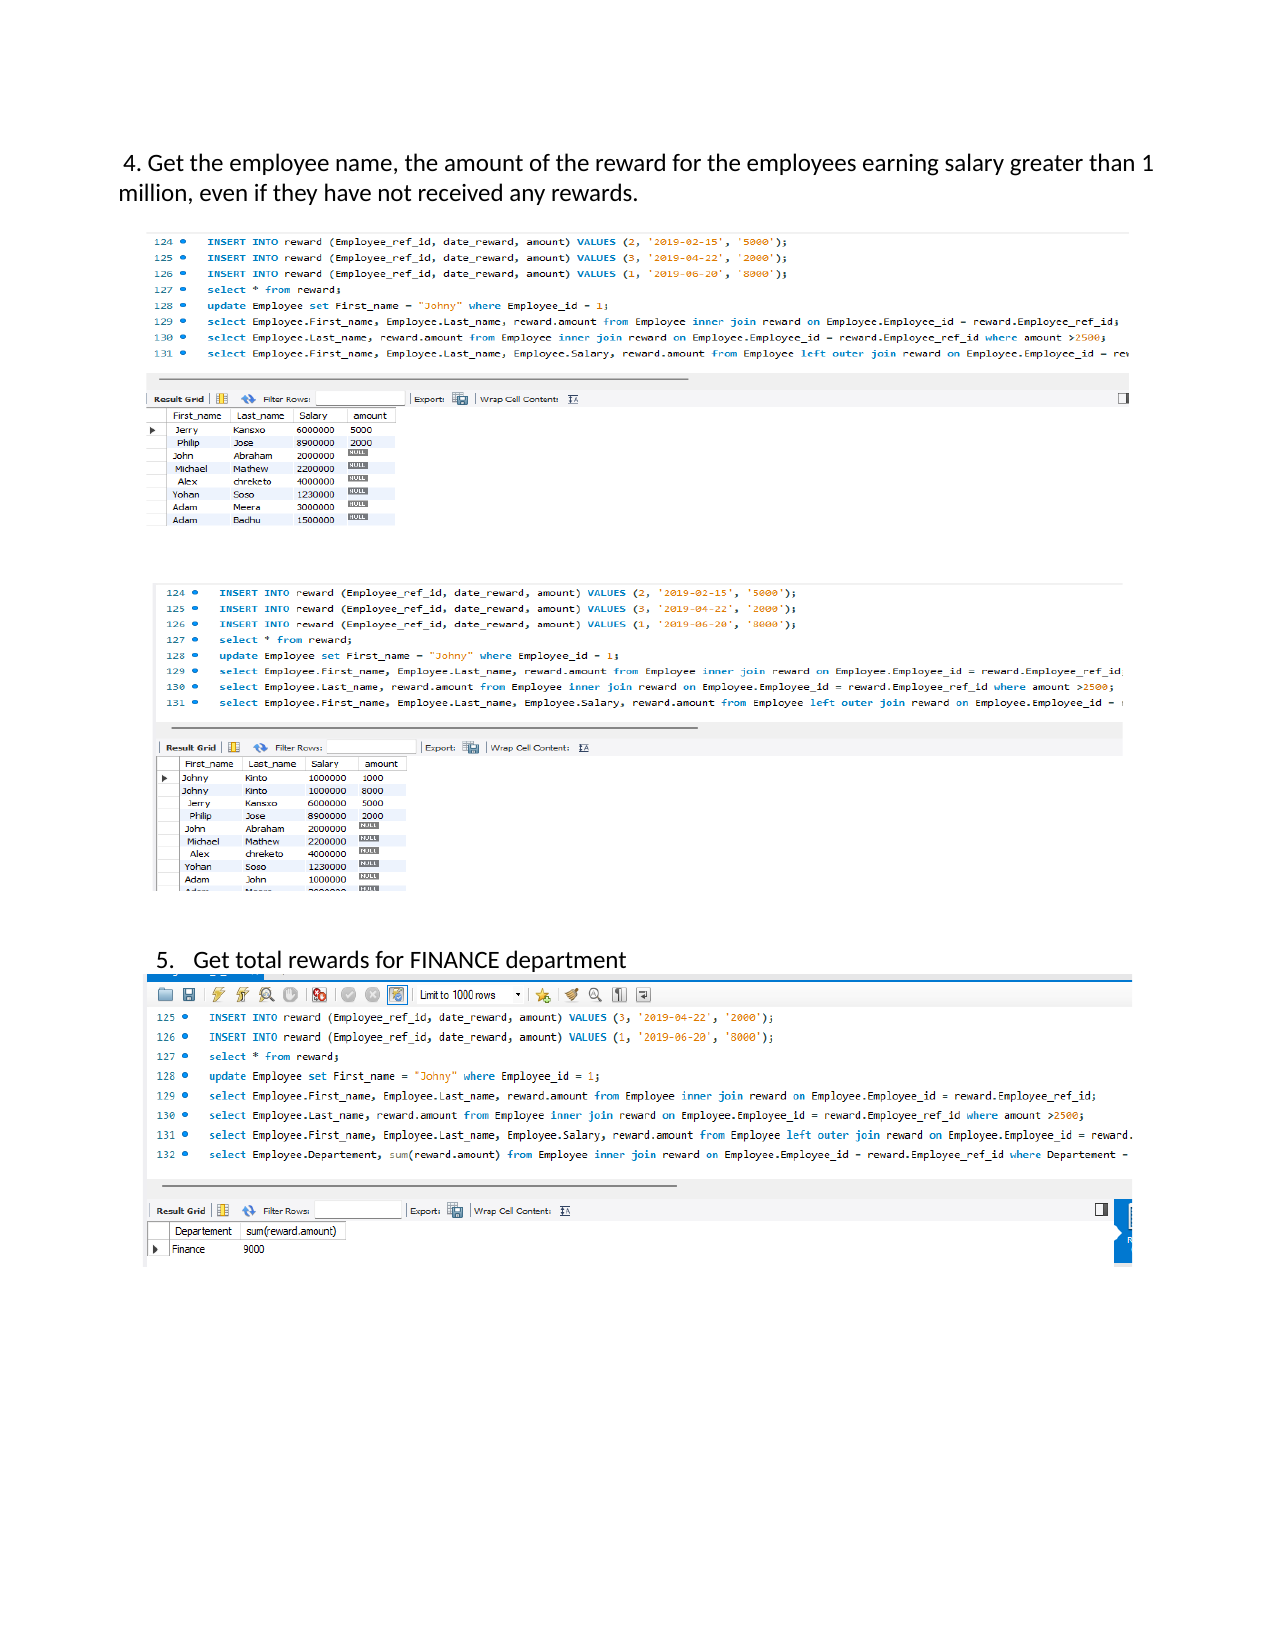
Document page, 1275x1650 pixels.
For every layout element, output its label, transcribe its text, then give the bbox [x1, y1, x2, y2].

list Get total rewards for FINANCE department [156, 944, 1157, 974]
text 4. Get the employee name, the amount of the reward for the employees earning salary greater than 1 [118, 147, 1157, 177]
picture [152, 583, 1123, 891]
text million, even if they have not received any rewards. [118, 177, 1157, 208]
picture [146, 232, 1129, 535]
picture [142, 974, 1133, 1267]
